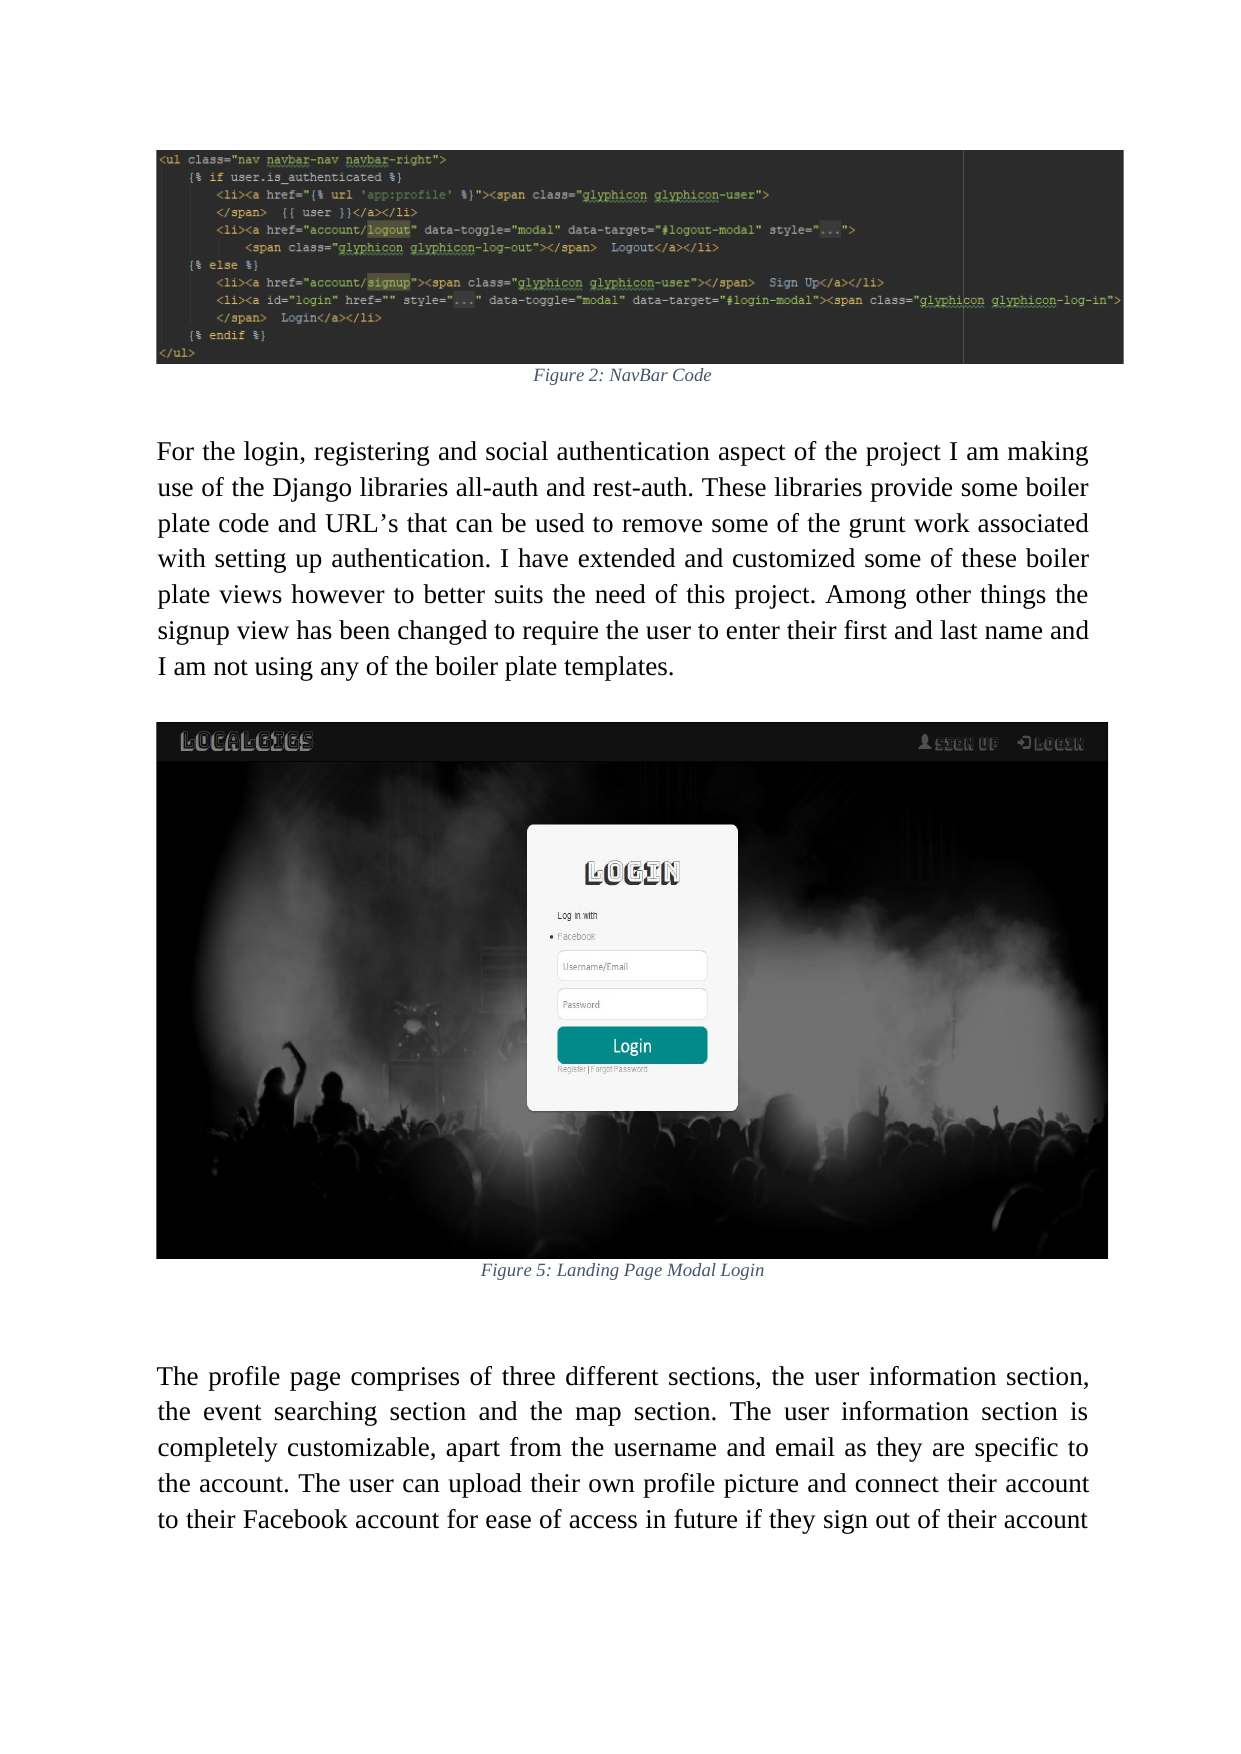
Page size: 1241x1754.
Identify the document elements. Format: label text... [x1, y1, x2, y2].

text The profile page comprises of three different sections, the user information section, the event searching section and the map section. The user information section is completely customizable, apart from the username and email as they are specific to the account. The user can upload their own profile picture and connect their account to their Facebook account for ease of access in future if they sign out of their account [156, 1360, 1090, 1534]
text For the login, registering and social authentication aspect of the project I am making use of the Django libraries all-auth and rest-auth. These libraries provide some boiler plate code and URL’s that can be used to remove some of the grunt work associated with setting up authentication. I have extended and customized some of these boiler plate views however to better suits the need of this project. Among other things the signup view has been changed to require the user to enter their first and last name and I am not using any of the boiler plate templates. [156, 435, 1090, 681]
text Figure 2: NavBar Code [156, 364, 1090, 385]
text Figure 5: Landing Page Modal Login [156, 1259, 1090, 1280]
